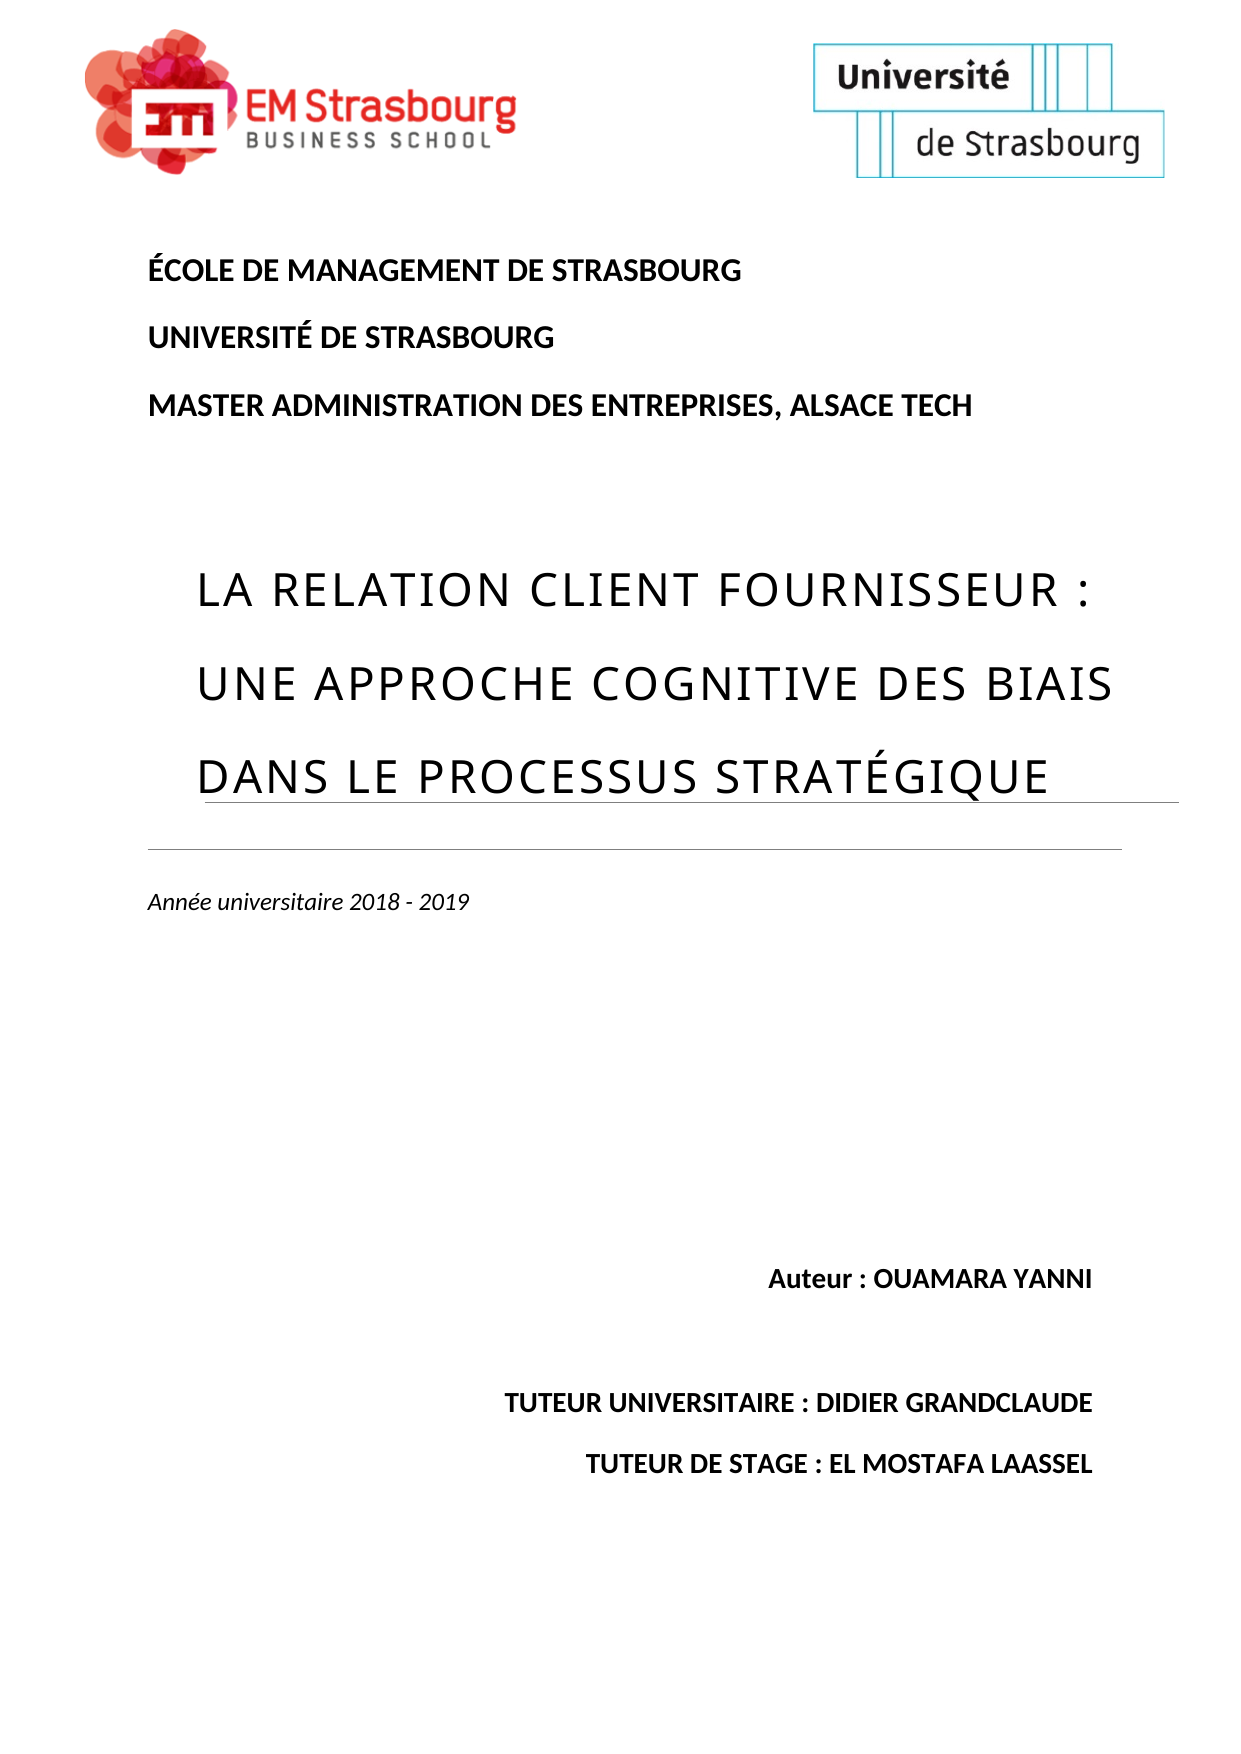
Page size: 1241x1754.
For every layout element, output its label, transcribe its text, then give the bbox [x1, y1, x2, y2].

text Auteur : OUAMARA YANNI [148, 1260, 1093, 1296]
text TUTEUR DE STAGE : EL MOSTAFA LAASSEL [148, 1446, 1093, 1481]
text MASTER ADMINISTRATION DES ENTREPRISES, ALSACE TECH [148, 384, 1093, 424]
text Année universitaire 2018 - 2019 [148, 886, 1093, 917]
table_header La relation Client Fournisseur : une approche cognitive des biais dans le processus stratÉgique [148, 558, 1201, 833]
text TUTEUR UNIVERSITAIRE : DIDIER GRANDCLAUDE [148, 1384, 1093, 1419]
text ÉCOLE DE MANAGEMENT DE STRASBOURG [148, 249, 1093, 289]
text UNIVERSITÉ DE STRASBOURG [148, 316, 1093, 357]
